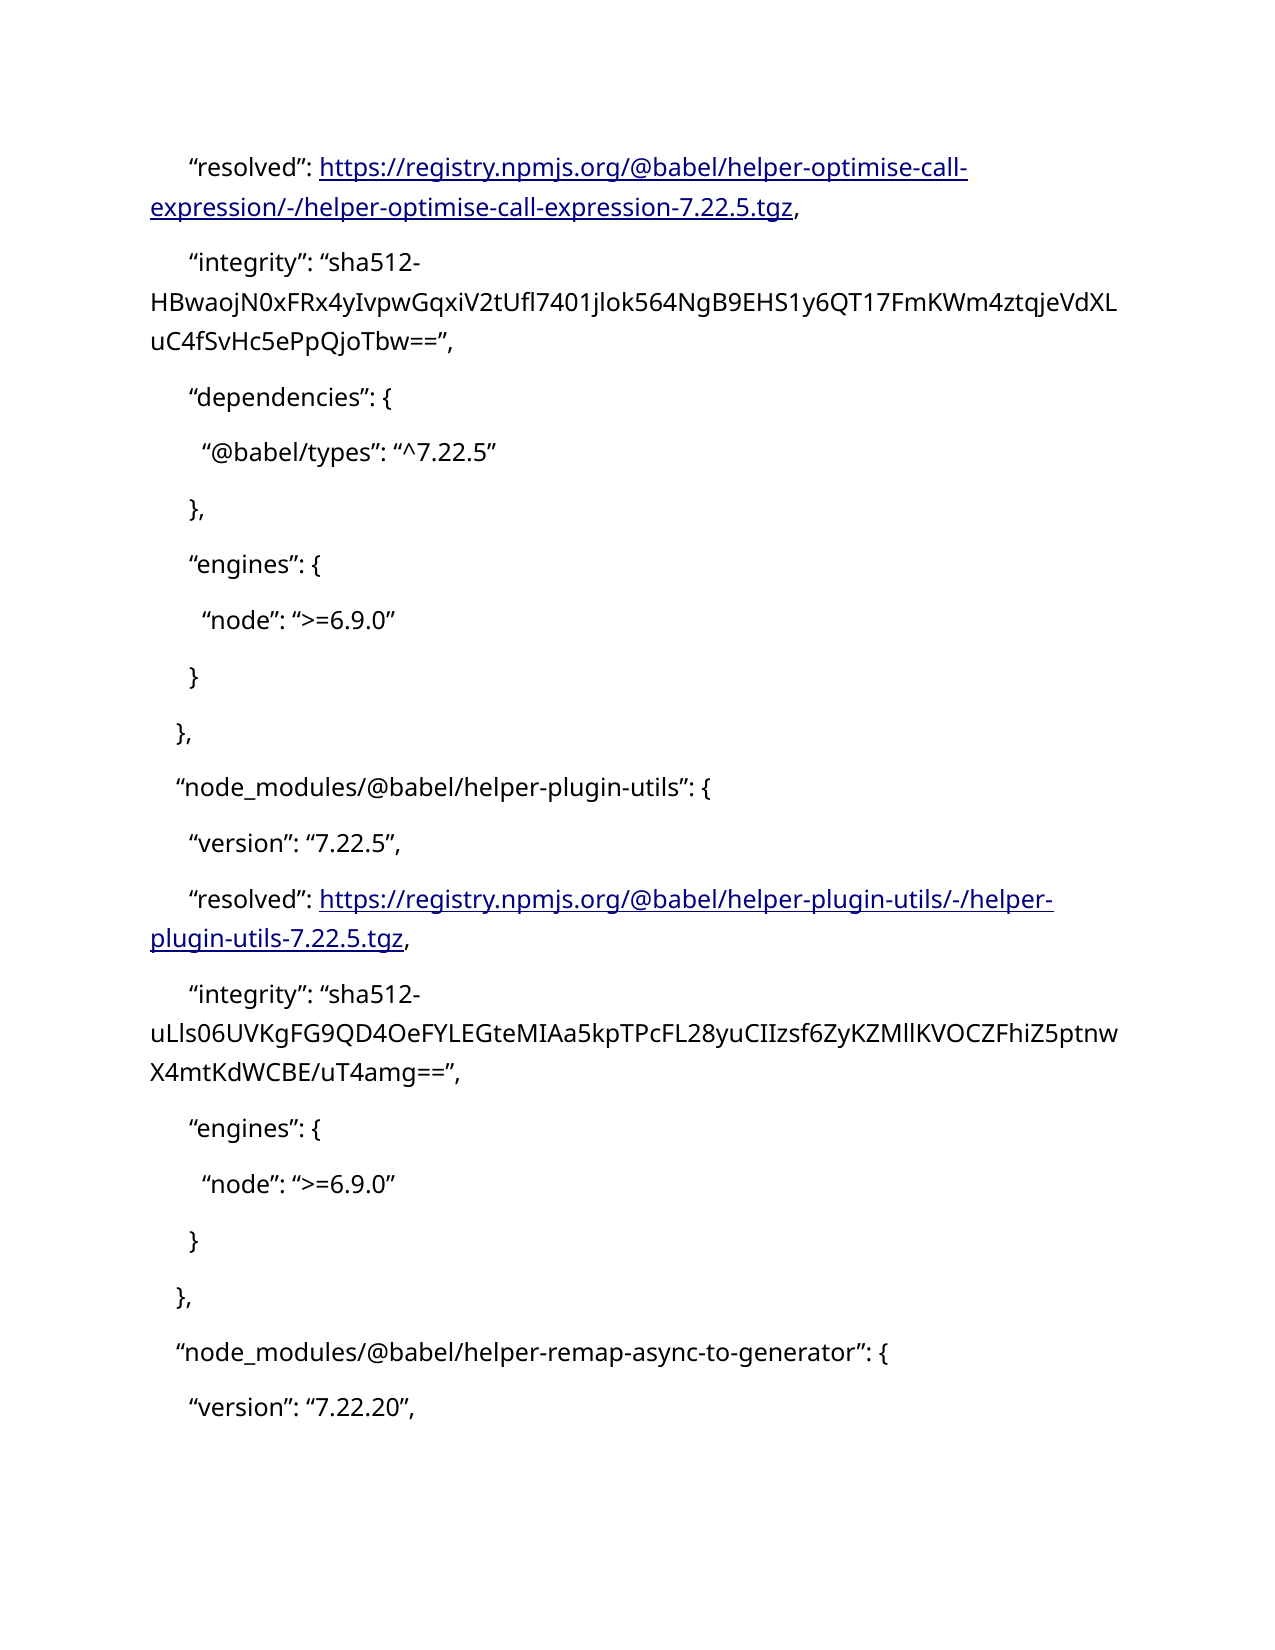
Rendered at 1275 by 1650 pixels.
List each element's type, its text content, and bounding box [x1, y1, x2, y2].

text “dependencies”: { [150, 379, 1125, 413]
text “resolved”: https://registry.npmjs.org/@babel/helper-plugin-utils/-/helper-plugin-utils-7.22.5.tgz, [150, 882, 1125, 955]
text “integrity”: “sha512-uLls06UVKgFG9QD4OeFYLEGteMIAa5kpTPcFL28yuCIIzsf6ZyKZMllKVOCZFhiZ5ptnwX4mtKdWCBE/uT4amg==”, [150, 977, 1125, 1089]
text “version”: “7.22.5”, [150, 826, 1125, 860]
text }, [150, 491, 1125, 525]
text “node”: “>=6.9.0” [150, 1167, 1125, 1201]
text } [150, 1222, 1125, 1257]
text }, [150, 714, 1125, 748]
text “@babel/types”: “^7.22.5” [150, 435, 1125, 469]
text “engines”: { [150, 1111, 1125, 1145]
text “engines”: { [150, 547, 1125, 581]
text “integrity”: “sha512-HBwaojN0xFRx4yIvpwGqxiV2tUfl7401jlok564NgB9EHS1y6QT17FmKWm4ztqjeVdXLuC4fSvHc5ePpQjoTbw==”, [150, 245, 1125, 357]
text “node”: “>=6.9.0” [150, 602, 1125, 637]
text }, [150, 1278, 1125, 1312]
text “node_modules/@babel/helper-remap-async-to-generator”: { [150, 1334, 1125, 1368]
text “resolved”: https://registry.npmjs.org/@babel/helper-optimise-call-expression/-/helper-optimise-call-expression-7.22.5.tgz, [150, 150, 1125, 223]
text “node_modules/@babel/helper-plugin-utils”: { [150, 770, 1125, 804]
text } [150, 658, 1125, 692]
text “version”: “7.22.20”, [150, 1390, 1125, 1424]
